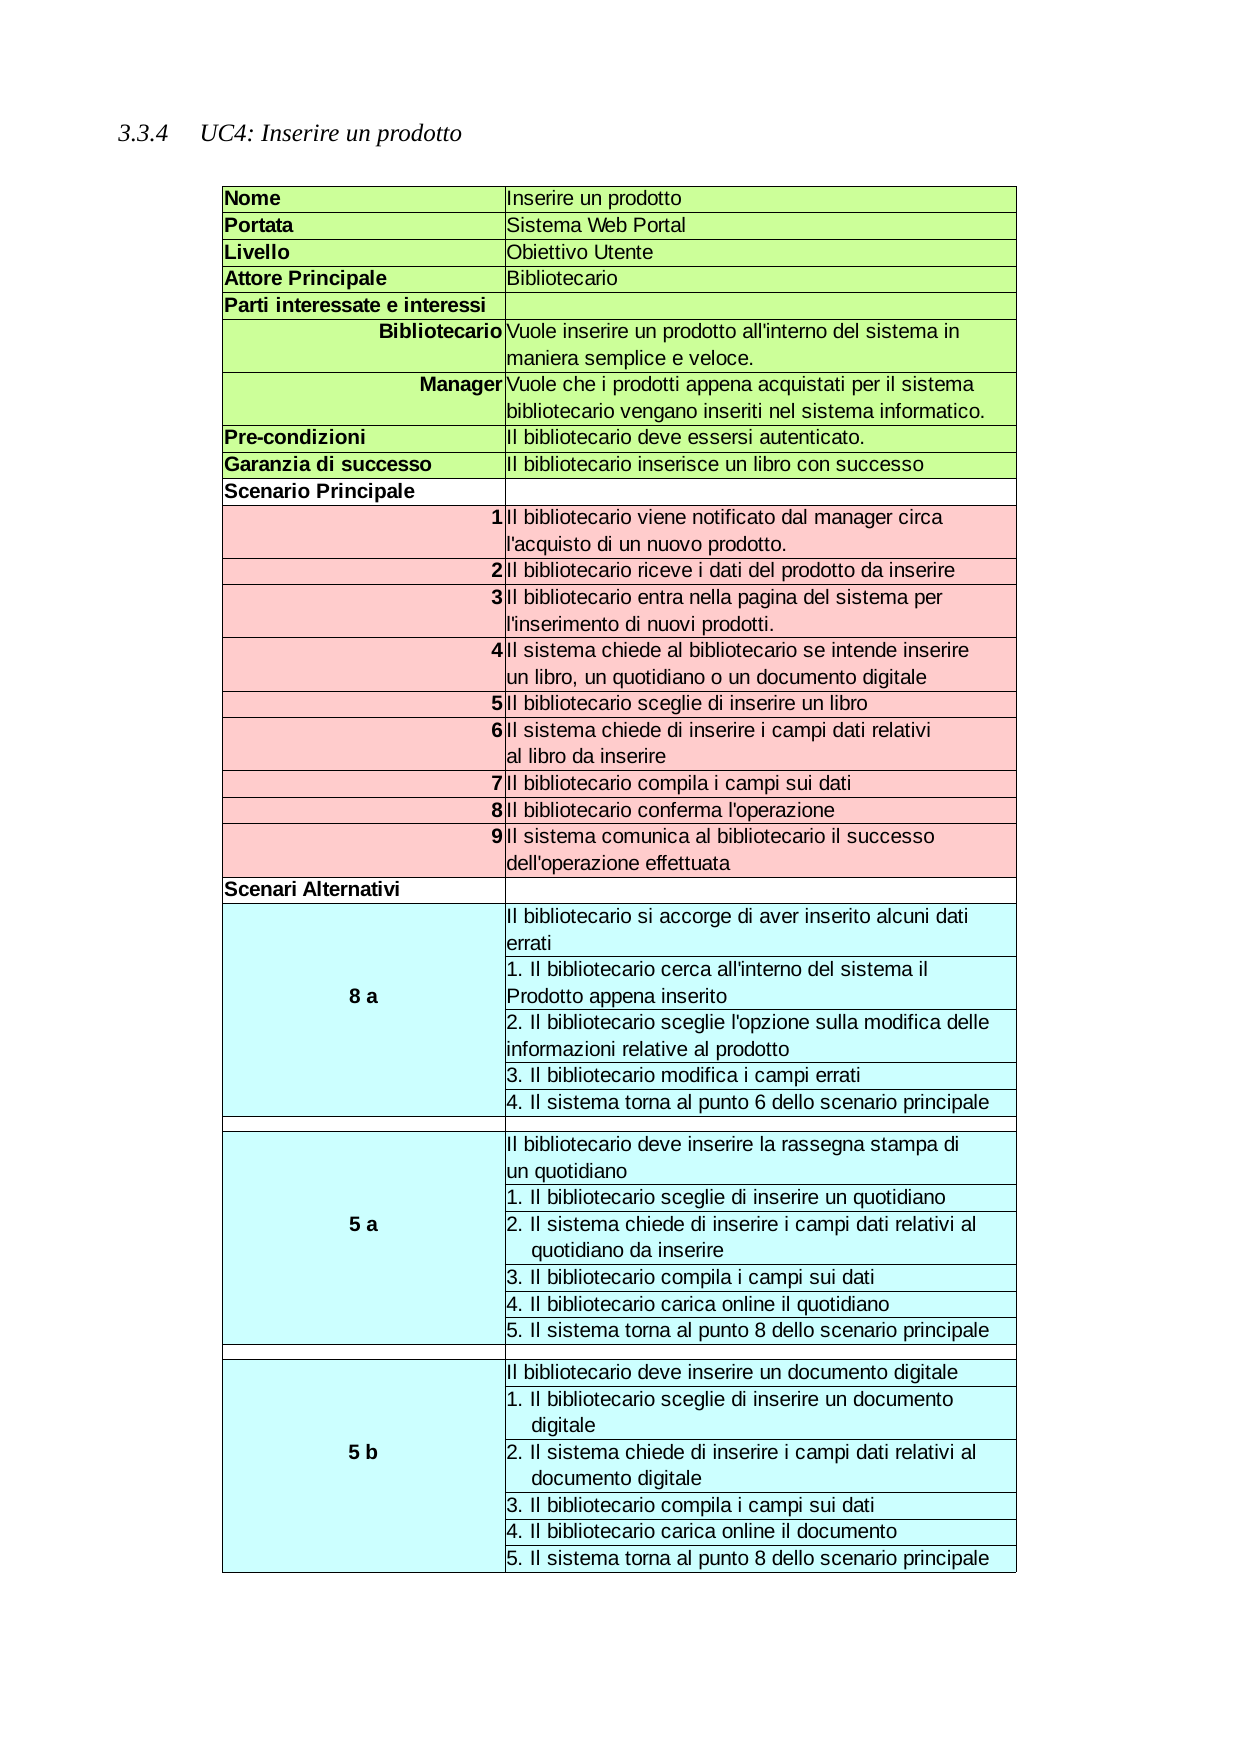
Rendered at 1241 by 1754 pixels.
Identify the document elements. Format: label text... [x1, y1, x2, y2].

subtitle 3.3.4 UC4: Inserire un prodotto [118, 118, 1122, 147]
